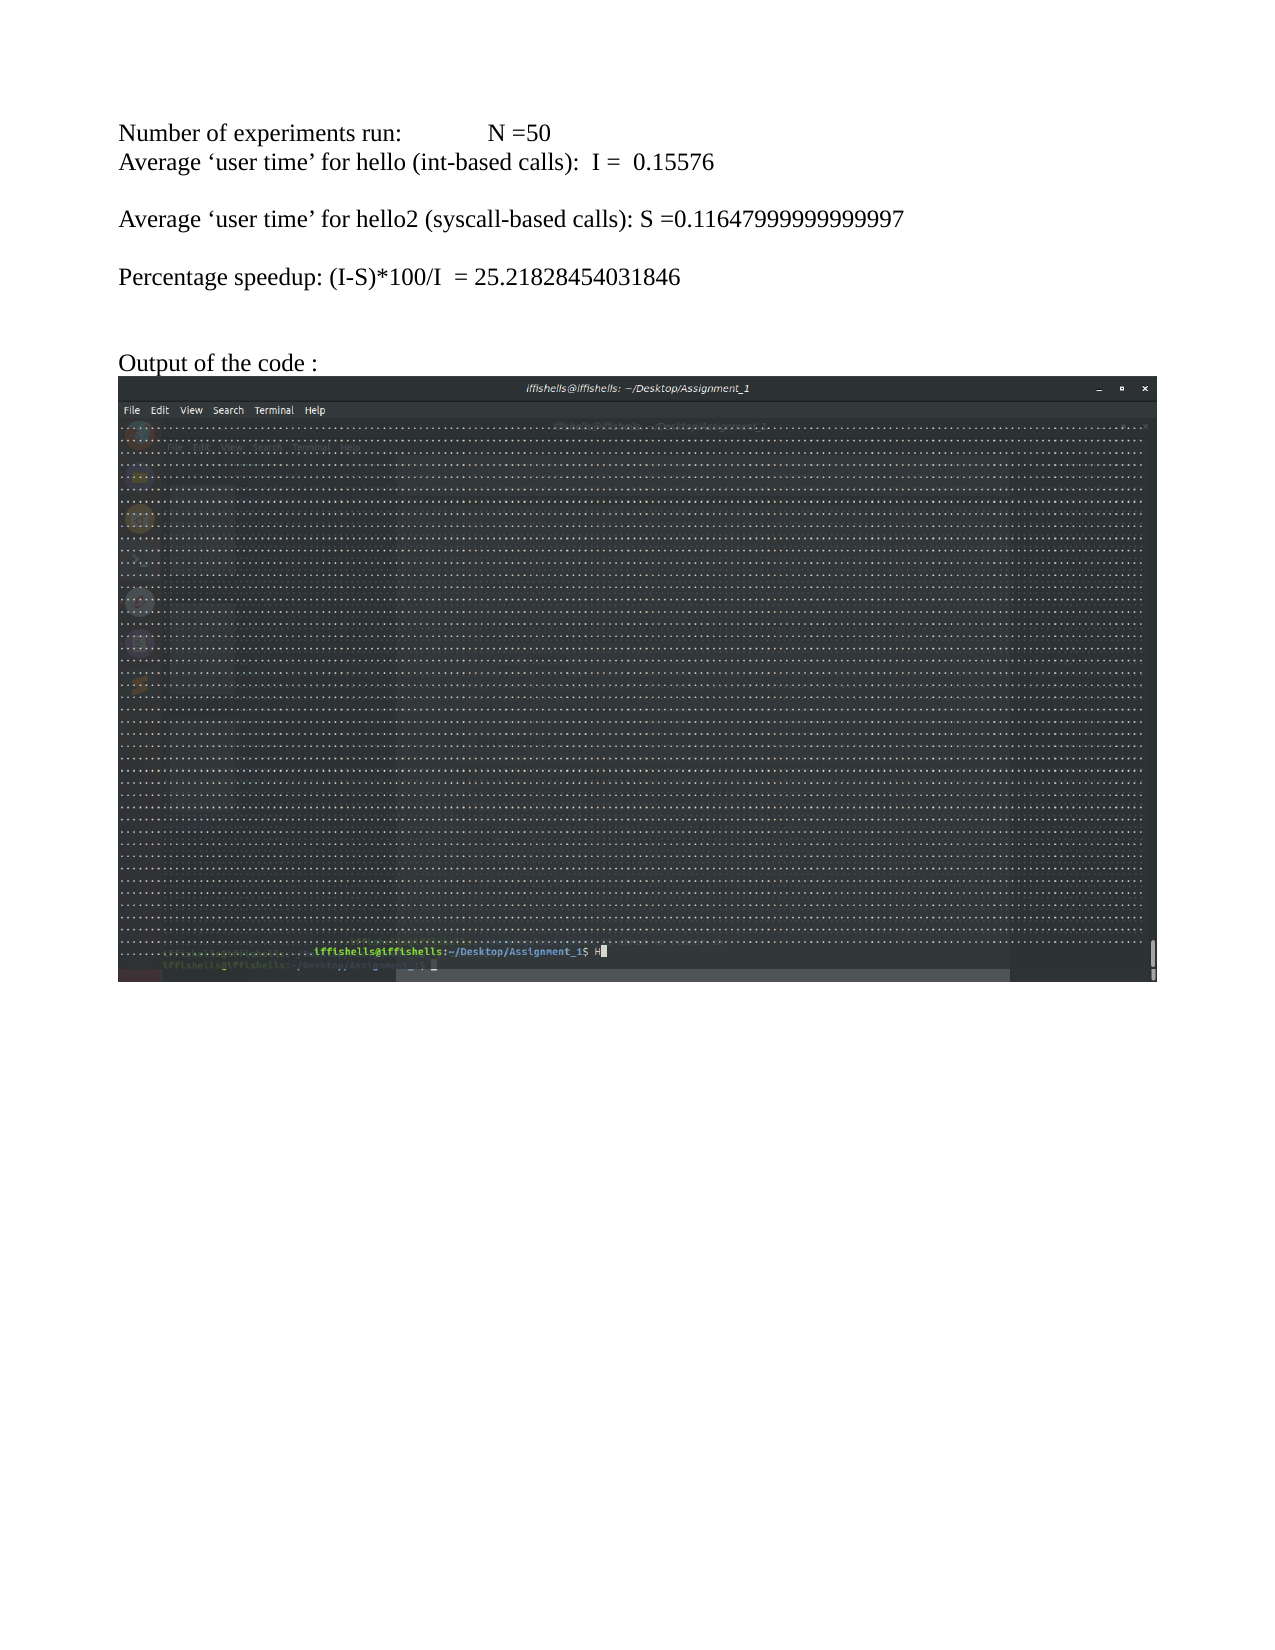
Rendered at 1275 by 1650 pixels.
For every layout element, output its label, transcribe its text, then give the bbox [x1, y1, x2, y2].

text Percentage speedup: (I-S)*100/I = 25.21828454031846 [118, 262, 1157, 291]
text Number of experiments run: N =50 [118, 118, 1157, 147]
picture [118, 376, 1157, 982]
text Output of the code : [118, 348, 1157, 376]
text Average ‘user time’ for hello2 (syscall-based calls): S =0.11647999999999997 [118, 204, 1157, 233]
text Average ‘user time’ for hello (int-based calls): I = 0.15576 [118, 147, 1157, 176]
